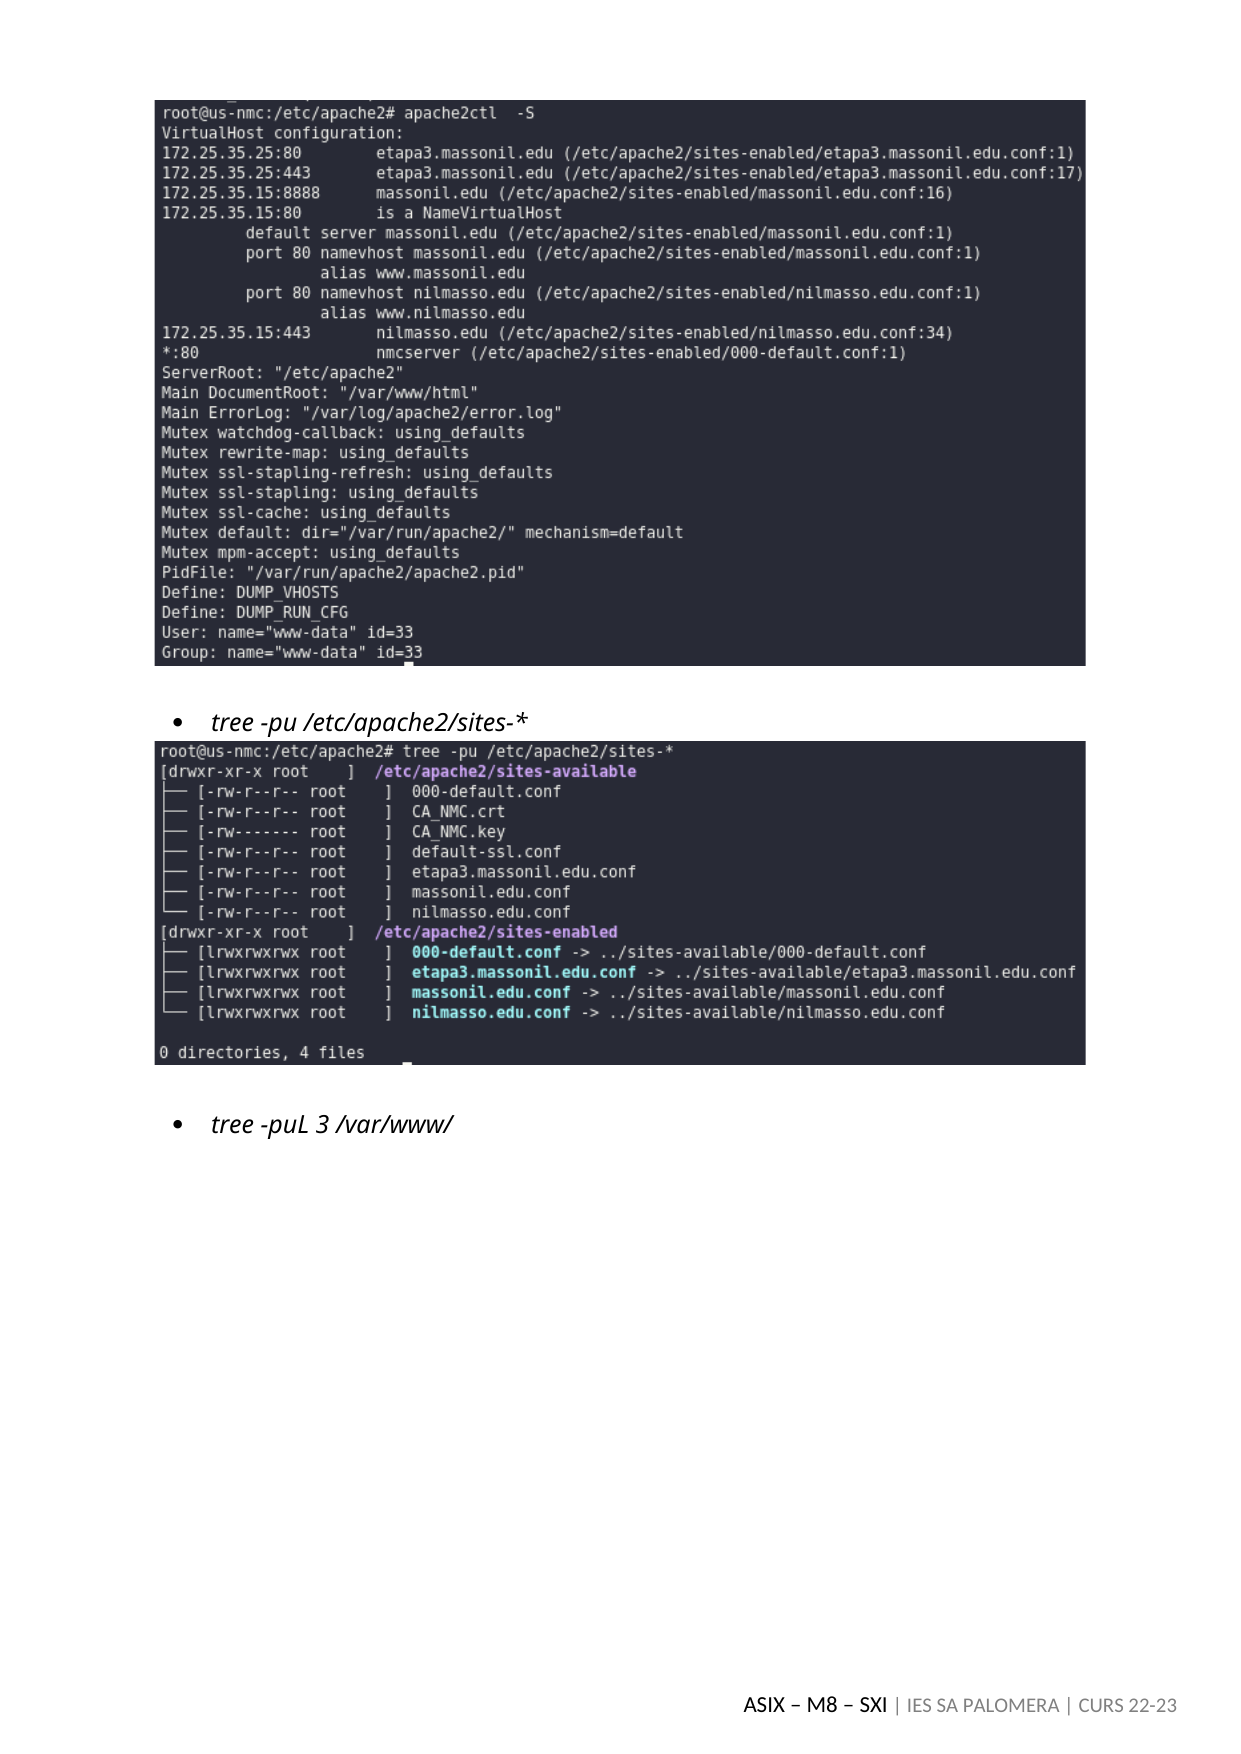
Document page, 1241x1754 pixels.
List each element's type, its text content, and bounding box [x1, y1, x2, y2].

picture [154, 741, 1086, 1065]
list tree -pu /etc/apache2/sites-* [173, 705, 1104, 739]
picture [154, 100, 1086, 666]
list tree -puL 3 /var/www/ [173, 1107, 1104, 1141]
